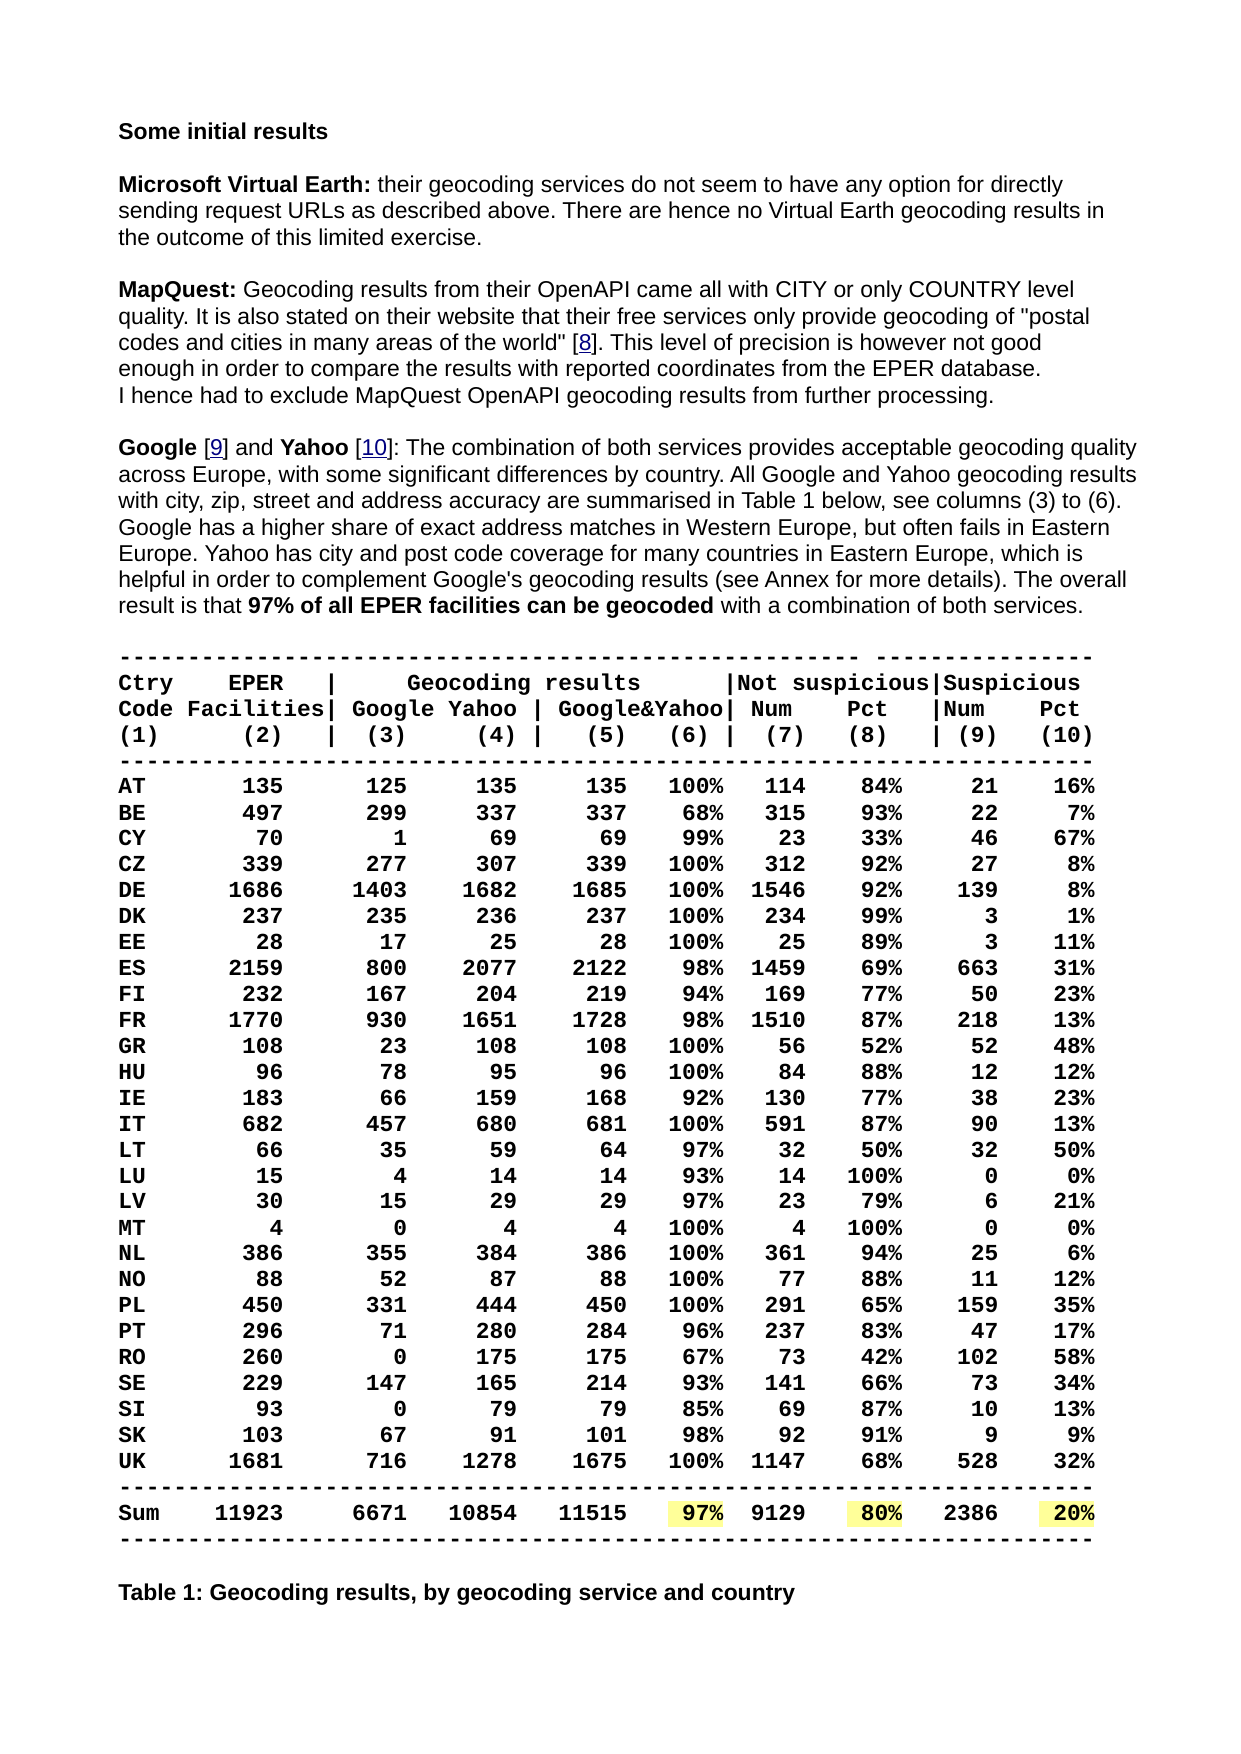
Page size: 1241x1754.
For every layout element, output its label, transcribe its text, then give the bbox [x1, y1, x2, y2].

text Sum 11923 6671 10854 11515 97% 9129 80% 2386 20% [118, 1501, 1122, 1527]
text Microsoft Virtual Earth: their geocoding services do not seem to have any option for directly sending request URLs as described above. There are hence no Virtual Earth geocoding results in the outcome of this limited exercise. [118, 171, 1122, 250]
text LT 66 35 59 64 97% 32 50% 32 50% [118, 1138, 1122, 1164]
text (1) (2) | (3) (4) | (5) (6) | (7) (8) | (9) (10) [118, 723, 1122, 749]
text DE 1686 1403 1682 1685 100% 1546 92% 139 8% [118, 879, 1122, 904]
text Ctry EPER | Geocoding results |Not suspicious|Suspicious [118, 671, 1122, 697]
text NO 88 52 87 88 100% 77 88% 11 12% [118, 1268, 1122, 1294]
text Some initial results [118, 118, 1122, 144]
text AT 135 125 135 135 100% 114 84% 21 16% [118, 775, 1122, 801]
text RO 260 0 175 175 67% 73 42% 102 58% [118, 1346, 1122, 1371]
text CZ 339 277 307 339 100% 312 92% 27 8% [118, 853, 1122, 879]
text FI 232 167 204 219 94% 169 77% 50 23% [118, 982, 1122, 1008]
text IT 682 457 680 681 100% 591 87% 90 13% [118, 1112, 1122, 1138]
text FR 1770 930 1651 1728 98% 1510 87% 218 13% [118, 1008, 1122, 1034]
text MapQuest: Geocoding results from their OpenAPI came all with CITY or only COUNTRY level quality. It is also stated on their website that their free services only provide geocoding of "postal codes and cities in many areas of the world" [8]. This level of precision is however not good enough in order to compare the results with reported coordinates from the EPER database. I hence had to exclude MapQuest OpenAPI geocoding results from further processing. [118, 276, 1122, 408]
text NL 386 355 384 386 100% 361 94% 25 6% [118, 1242, 1122, 1268]
text ------------------------------------------------------ ---------------- [118, 645, 1122, 671]
text LU 15 4 14 14 93% 14 100% 0 0% [118, 1164, 1122, 1190]
text SE 229 147 165 214 93% 141 66% 73 34% [118, 1371, 1122, 1397]
text GR 108 23 108 108 100% 56 52% 52 48% [118, 1034, 1122, 1060]
text BE 497 299 337 337 68% 315 93% 22 7% [118, 801, 1122, 827]
text SK 103 67 91 101 98% 92 91% 9 9% [118, 1423, 1122, 1449]
text CY 70 1 69 69 99% 23 33% 46 67% [118, 827, 1122, 853]
text DK 237 235 236 237 100% 234 99% 3 1% [118, 904, 1122, 931]
text LV 30 15 29 29 97% 23 79% 6 21% [118, 1190, 1122, 1216]
text EE 28 17 25 28 100% 25 89% 3 11% [118, 931, 1122, 956]
text IE 183 66 159 168 92% 130 77% 38 23% [118, 1086, 1122, 1112]
text UK 1681 716 1278 1675 100% 1147 68% 528 32% [118, 1449, 1122, 1475]
text SI 93 0 79 79 85% 69 87% 10 13% [118, 1397, 1122, 1423]
text ----------------------------------------------------------------------- [118, 1475, 1122, 1501]
text HU 96 78 95 96 100% 84 88% 12 12% [118, 1060, 1122, 1086]
text Table 1: Geocoding results, by geocoding service and country [118, 1579, 1122, 1606]
text ----------------------------------------------------------------------- [118, 1527, 1122, 1553]
text ES 2159 800 2077 2122 98% 1459 69% 663 31% [118, 956, 1122, 982]
text MT 4 0 4 4 100% 4 100% 0 0% [118, 1216, 1122, 1242]
text Code Facilities| Google Yahoo | Google&Yahoo| Num Pct |Num Pct [118, 697, 1122, 723]
text ----------------------------------------------------------------------- [118, 749, 1122, 775]
text PL 450 331 444 450 100% 291 65% 159 35% [118, 1294, 1122, 1319]
text PT 296 71 280 284 96% 237 83% 47 17% [118, 1319, 1122, 1346]
text Google [9] and Yahoo [10]: The combination of both services provides acceptable geocoding quality across Europe, with some significant differences by country. All Google and Yahoo geocoding results with city, zip, street and address accuracy are summarised in Table 1 below, see columns (3) to (6). Google has a higher share of exact address matches in Western Europe, but often fails in Eastern Europe. Yahoo has city and post code coverage for many countries in Eastern Europe, which is helpful in order to complement Google's geocoding results (see Annex for more details). The overall result is that 97% of all EPER facilities can be geocoded with a combination of both services. [118, 434, 1138, 619]
